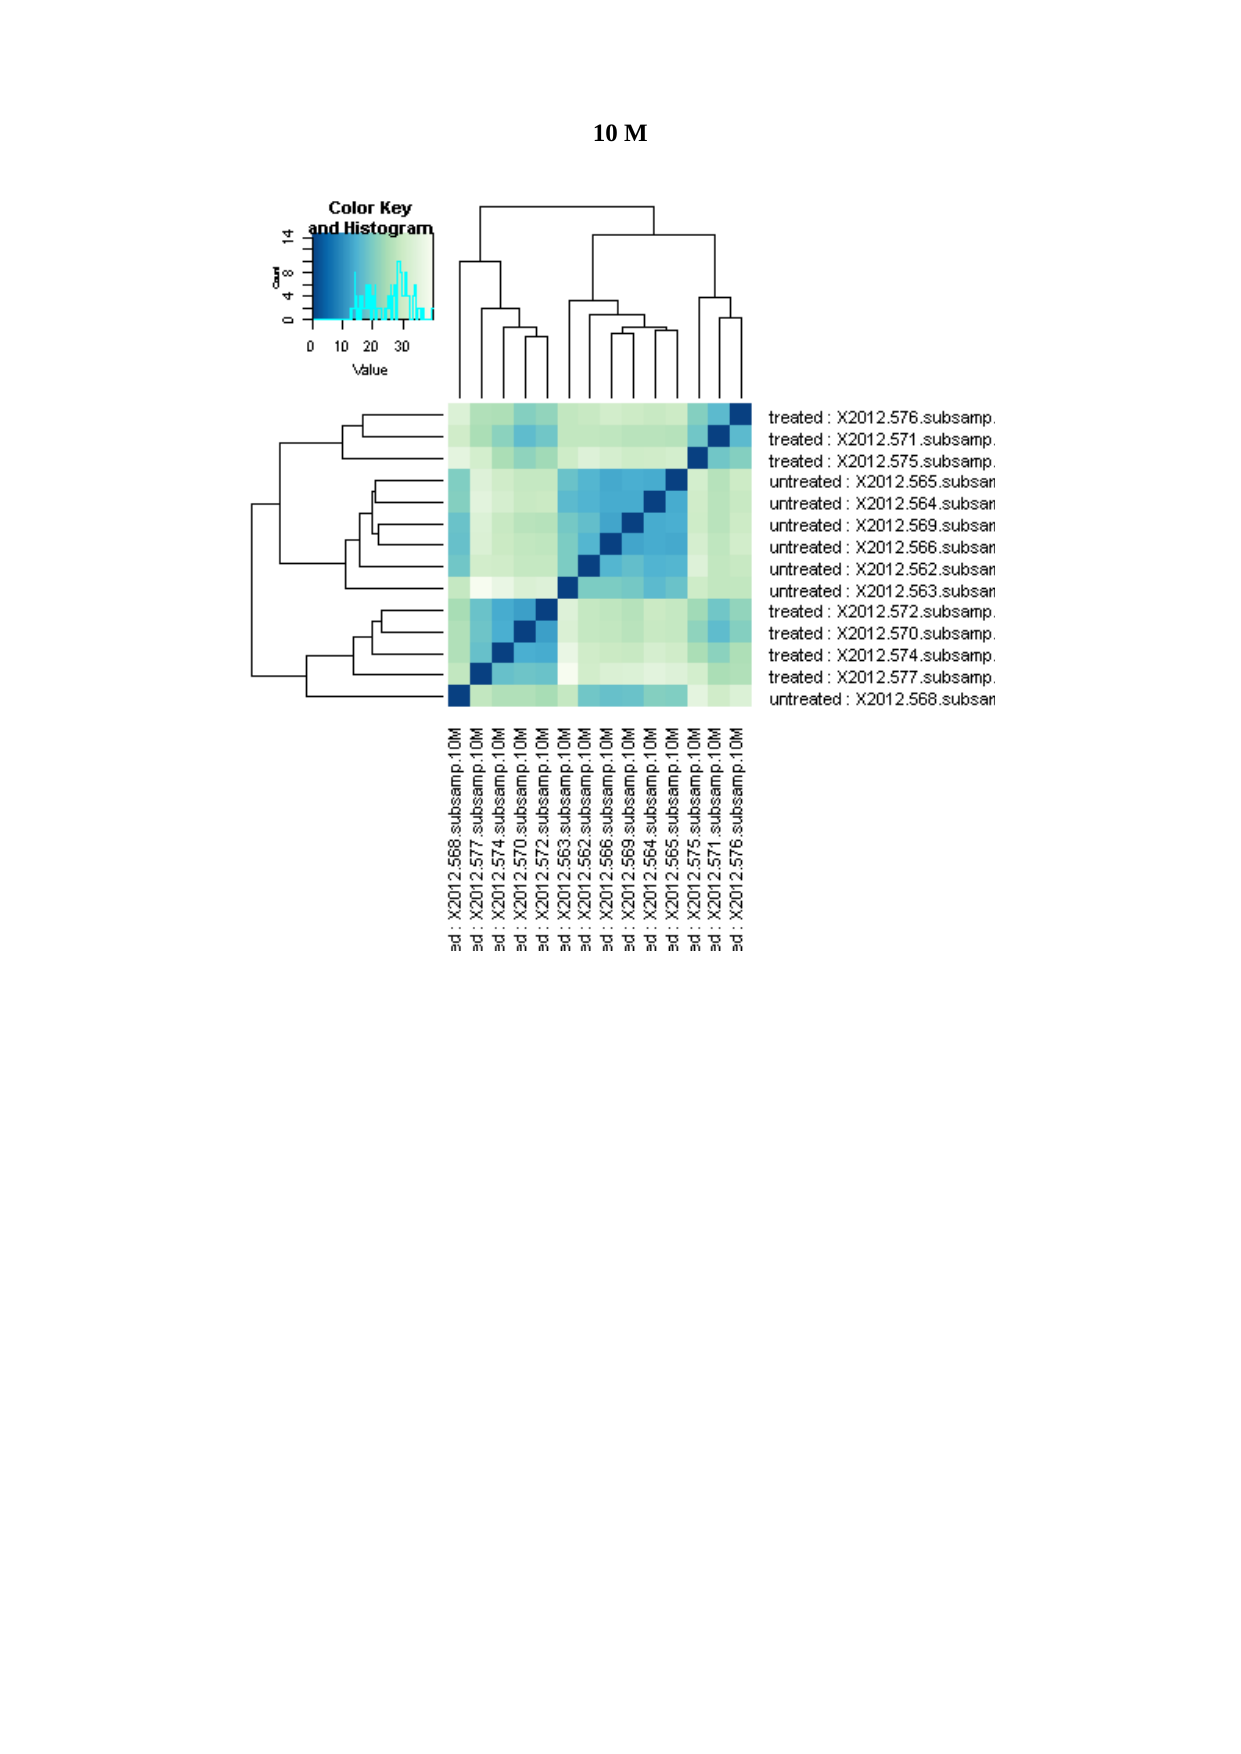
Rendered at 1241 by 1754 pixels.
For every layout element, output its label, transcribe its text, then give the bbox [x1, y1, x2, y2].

picture [245, 200, 995, 951]
text 10 M [118, 118, 1122, 147]
